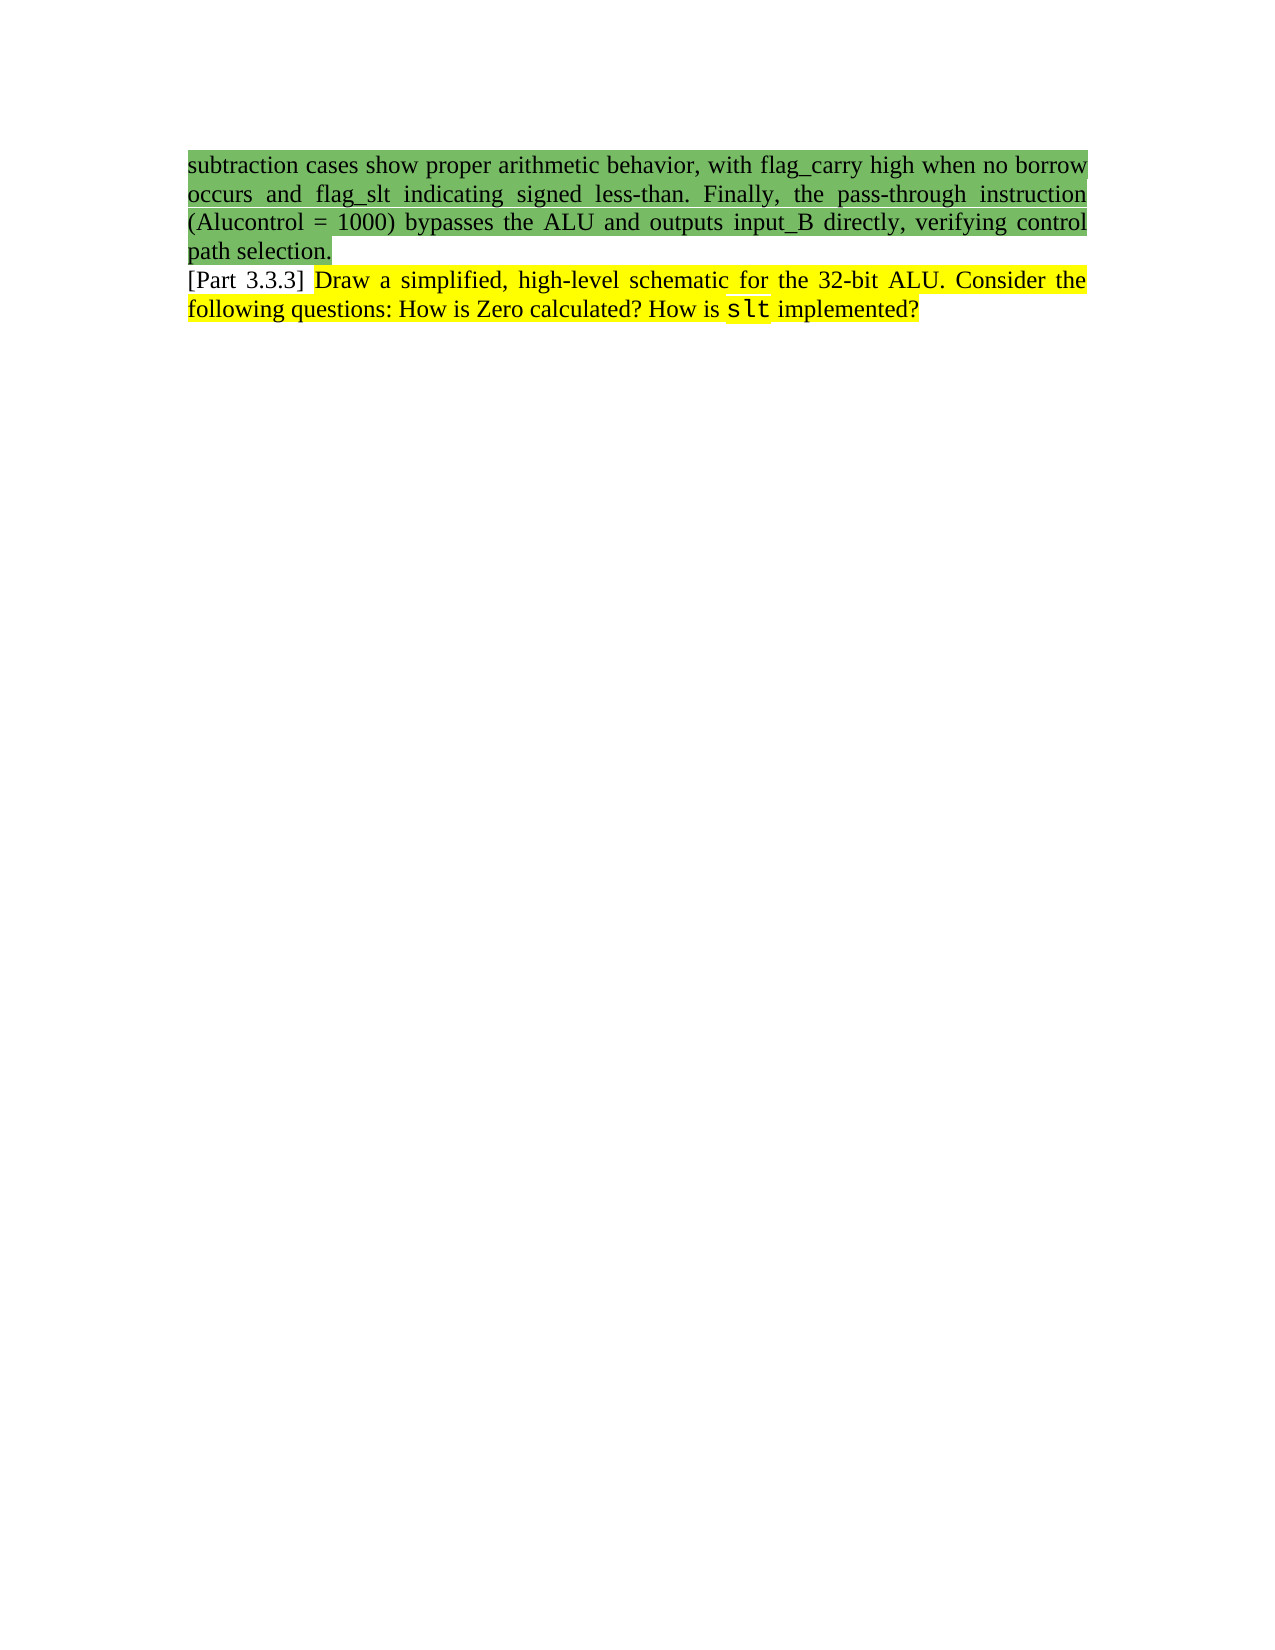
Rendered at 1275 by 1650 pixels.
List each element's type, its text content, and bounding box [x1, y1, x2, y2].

text [Part 3.3.3] Draw a simplified, high-level schematic for the 32-bit ALU. Consider the following questions: How is Zero calculated? How is slt implemented? [187, 265, 1087, 324]
text subtraction cases show proper arithmetic behavior, with flag_carry high when no borrow occurs and flag_slt indicating signed less-than. Finally, the pass-through instruction (Alucontrol = 1000) bypasses the ALU and outputs input_B directly, verifying control path selection. [187, 150, 1087, 265]
